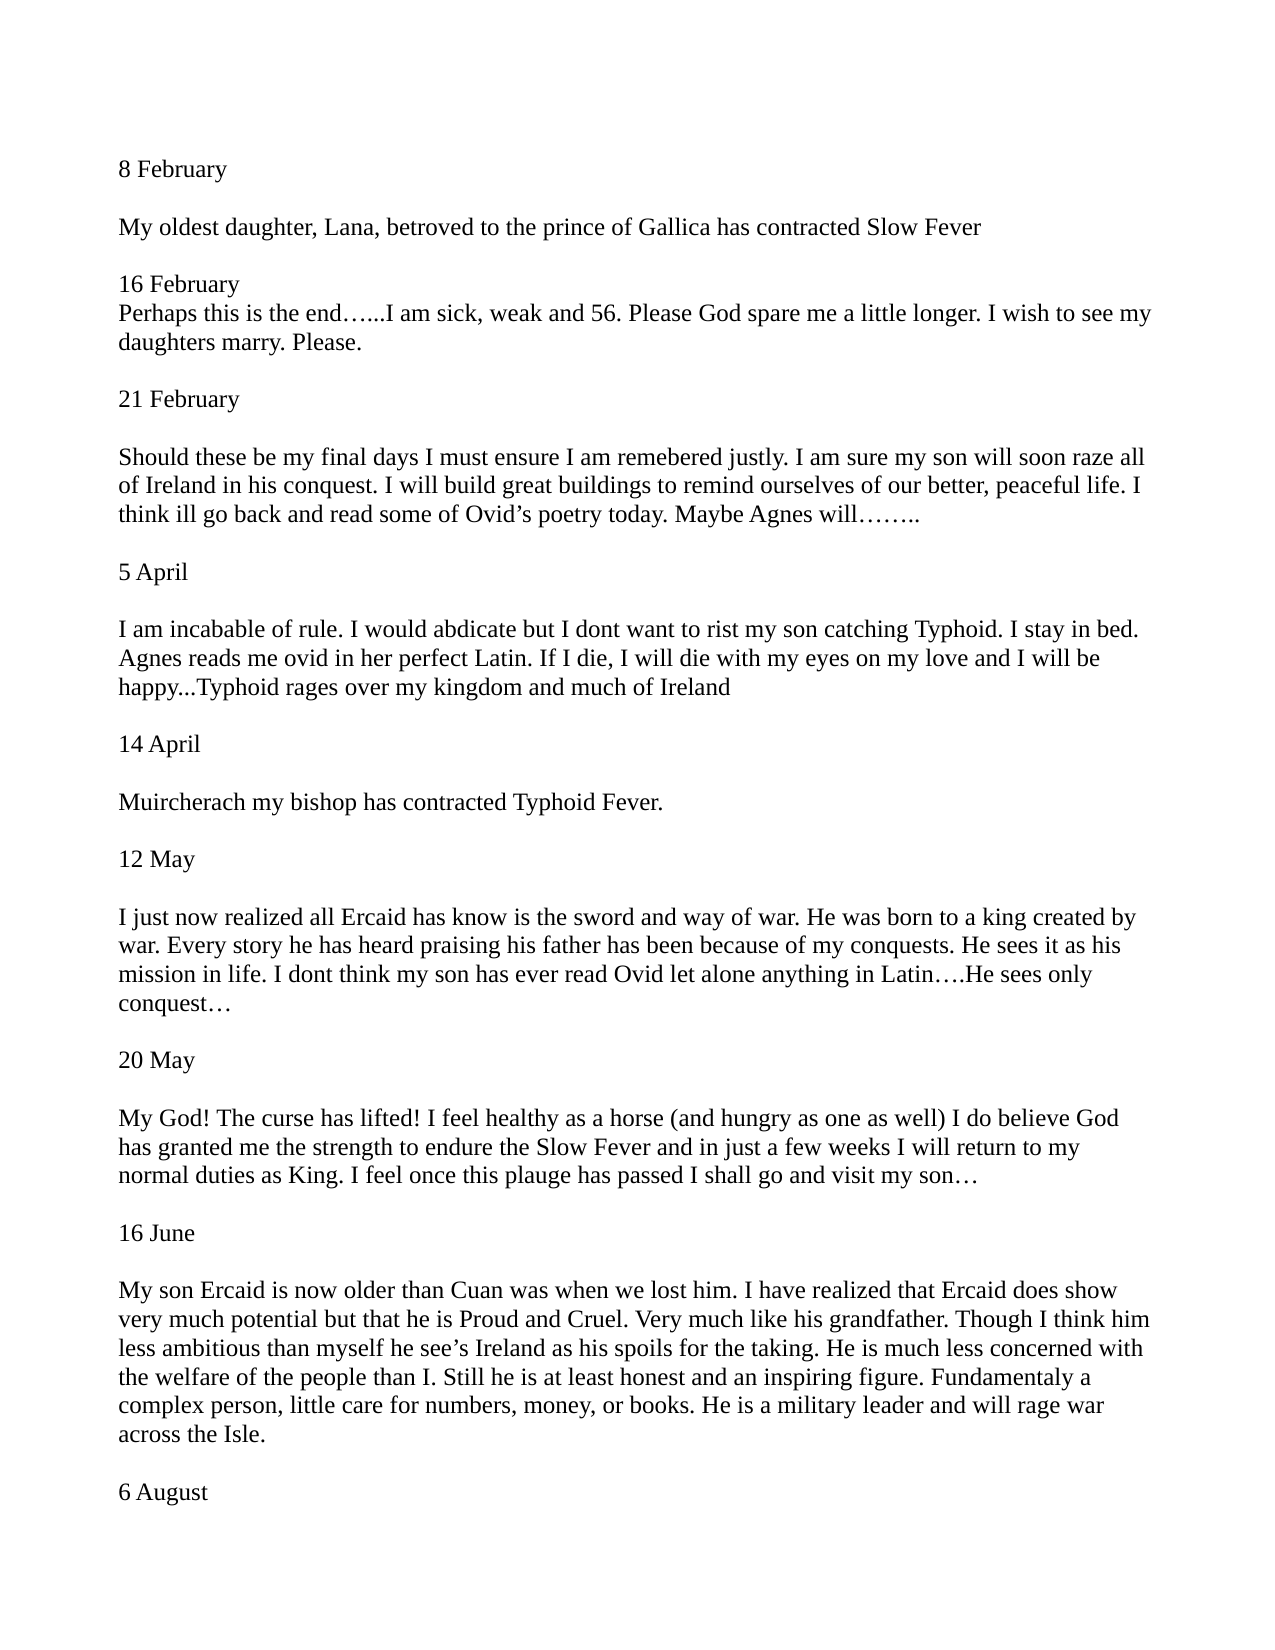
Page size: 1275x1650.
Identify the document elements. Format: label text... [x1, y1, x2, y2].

text 14 April [118, 729, 1157, 758]
text 6 August [118, 1477, 1157, 1505]
text I am incabable of rule. I would abdicate but I dont want to rist my son catching Typhoid. I stay in bed. Agnes reads me ovid in her perfect Latin. If I die, I will die with my eyes on my love and I will be happy...Typhoid rages over my kingdom and much of Ireland [118, 614, 1157, 700]
text 12 May [118, 844, 1157, 873]
text I just now realized all Ercaid has know is the sword and way of war. He was born to a king created by war. Every story he has heard praising his father has been because of my conquests. He sees it as his mission in life. I dont think my son has ever read Ovid let alone anything in Latin….He sees only conquest… [118, 902, 1157, 1017]
text 16 February [118, 269, 1157, 298]
text Should these be my final days I must ensure I am remebered justly. I am sure my son will soon raze all of Ireland in his conquest. I will build great buildings to remind ourselves of our better, peaceful life. I think ill go back and read some of Ovid’s poetry today. Maybe Agnes will…….. [118, 442, 1157, 528]
text My oldest daughter, Lana, betroved to the prince of Gallica has contracted Slow Fever [118, 212, 1157, 240]
text My son Ercaid is now older than Cuan was when we lost him. I have realized that Ercaid does show very much potential but that he is Proud and Cruel. Very much like his grandfather. Though I think him less ambitious than myself he see’s Ireland as his spoils for the taking. He is much less concerned with the welfare of the people than I. Still he is at least honest and an inspiring figure. Fundamentaly a complex person, little care for numbers, money, or books. He is a military leader and will rage war across the Isle. [118, 1275, 1157, 1448]
text 5 April [118, 557, 1157, 585]
text Muircherach my bishop has contracted Typhoid Fever. [118, 787, 1157, 815]
text 20 May [118, 1045, 1157, 1074]
text My God! The curse has lifted! I feel healthy as a horse (and hungry as one as well) I do believe God has granted me the strength to endure the Slow Fever and in just a few weeks I will return to my normal duties as King. I feel once this plauge has passed I shall go and visit my son… [118, 1103, 1157, 1189]
text 16 June [118, 1218, 1157, 1247]
text Perhaps this is the end…...I am sick, weak and 56. Please God spare me a little longer. I wish to see my daughters marry. Please. [118, 298, 1157, 355]
text 21 February [118, 384, 1157, 413]
text 8 February [118, 154, 1157, 183]
